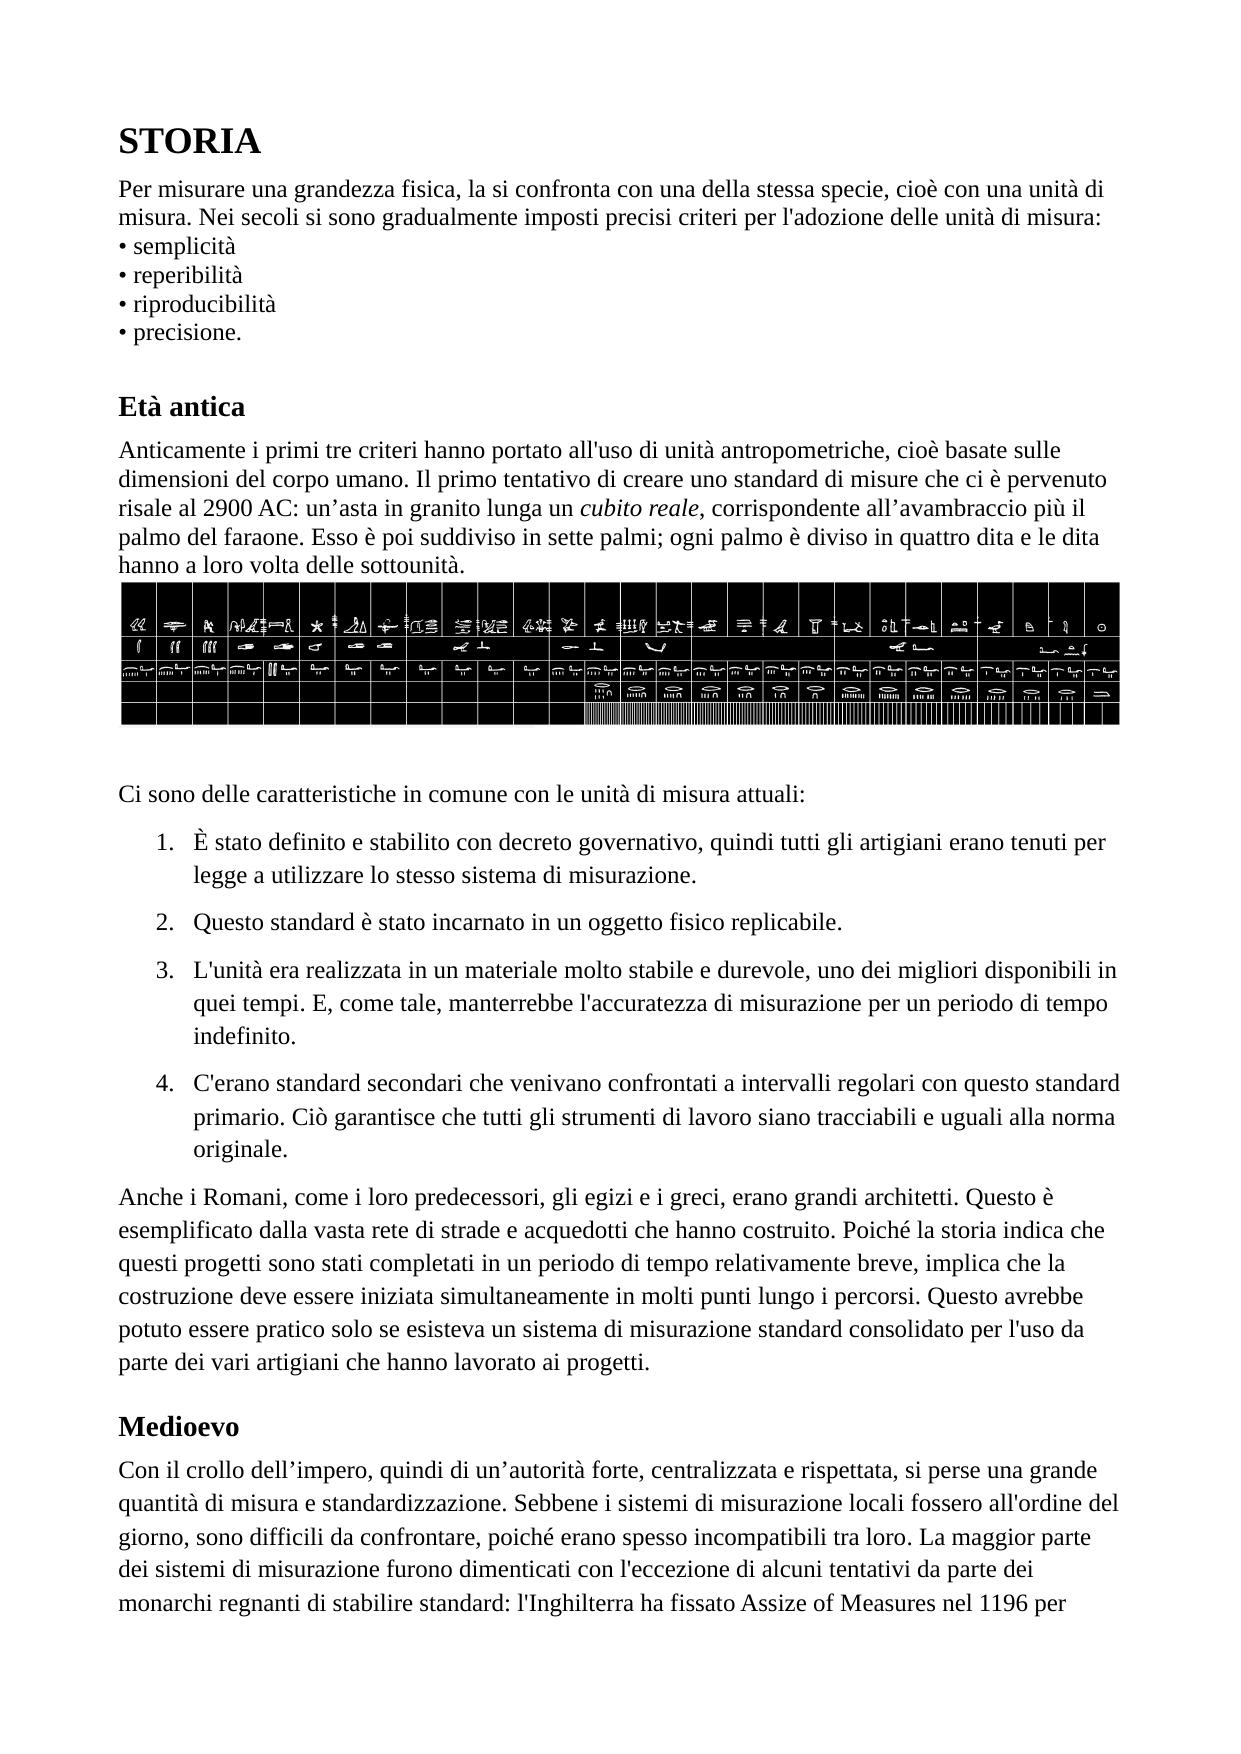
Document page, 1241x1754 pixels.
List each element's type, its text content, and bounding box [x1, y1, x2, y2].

subtitle STORIA [118, 118, 1122, 161]
picture [118, 579, 1123, 728]
text Con il crollo dell’impero, quindi di un’autorità forte, centralizzata e rispettata, si perse una grande quantità di misura e standardizzazione. Sebbene i sistemi di misurazione locali fossero all'ordine del giorno, sono difficili da confrontare, poiché erano spesso incompatibili tra loro. La maggior parte dei sistemi di misurazione furono dimenticati con l'eccezione di alcuni tentativi da parte dei monarchi regnanti di stabilire standard: l'Inghilterra ha fissato Assize of Measures nel 1196 per [118, 1456, 1122, 1616]
text Per misurare una grandezza fisica, la si confronta con una della stessa specie, cioè con una unità di misura. Nei secoli si sono gradualmente imposti precisi criteri per l'adozione delle unità di misura: [118, 174, 1122, 231]
subtitle Medioevo [118, 1409, 1122, 1443]
text • semplicità [118, 231, 1122, 260]
text • riproducibilità [118, 289, 1122, 317]
list Questo standard è stato incarnato in un oggetto fisico replicabile. [156, 907, 1122, 936]
list C'erano standard secondari che venivano confrontati a intervalli regolari con questo standard primario. Ciò garantisce che tutti gli strumenti di lavoro siano tracciabili e uguali alla norma originale. [156, 1068, 1122, 1163]
text Anticamente i primi tre criteri hanno portato all'uso di unità antropometriche, cioè basate sulle dimensioni del corpo umano. Il primo tentativo di creare uno standard di misure che ci è pervenuto risale al 2900 AC: un’asta in granito lunga un cubito reale, corrispondente all’avambraccio più il palmo del faraone. Esso è poi suddiviso in sette palmi; ogni palmo è diviso in quattro dita e le dita hanno a loro volta delle sottounità. [118, 436, 1122, 579]
text Ci sono delle caratteristiche in comune con le unità di misura attuali: [118, 779, 1122, 808]
text Anche i Romani, come i loro predecessori, gli egizi e i greci, erano grandi architetti. Questo è esemplificato dalla vasta rete di strade e acquedotti che hanno costruito. Poiché la storia indica che questi progetti sono stati completati in un periodo di tempo relativamente breve, implica che la costruzione deve essere iniziata simultaneamente in molti punti lungo i percorsi. Questo avrebbe potuto essere pratico solo se esisteva un sistema di misurazione standard consolidato per l'uso da parte dei vari artigiani che hanno lavorato ai progetti. [118, 1182, 1122, 1376]
list L'unità era realizzata in un materiale molto stabile e durevole, uno dei migliori disponibili in quei tempi. E, come tale, manterrebbe l'accuratezza di misurazione per un periodo di tempo indefinito. [156, 955, 1122, 1050]
list È stato definito e stabilito con decreto governativo, quindi tutti gli artigiani erano tenuti per legge a utilizzare lo stesso sistema di misurazione. [156, 827, 1122, 888]
text • reperibilità [118, 260, 1122, 289]
subtitle Età antica [118, 389, 1122, 423]
text • precisione. [118, 317, 1122, 346]
